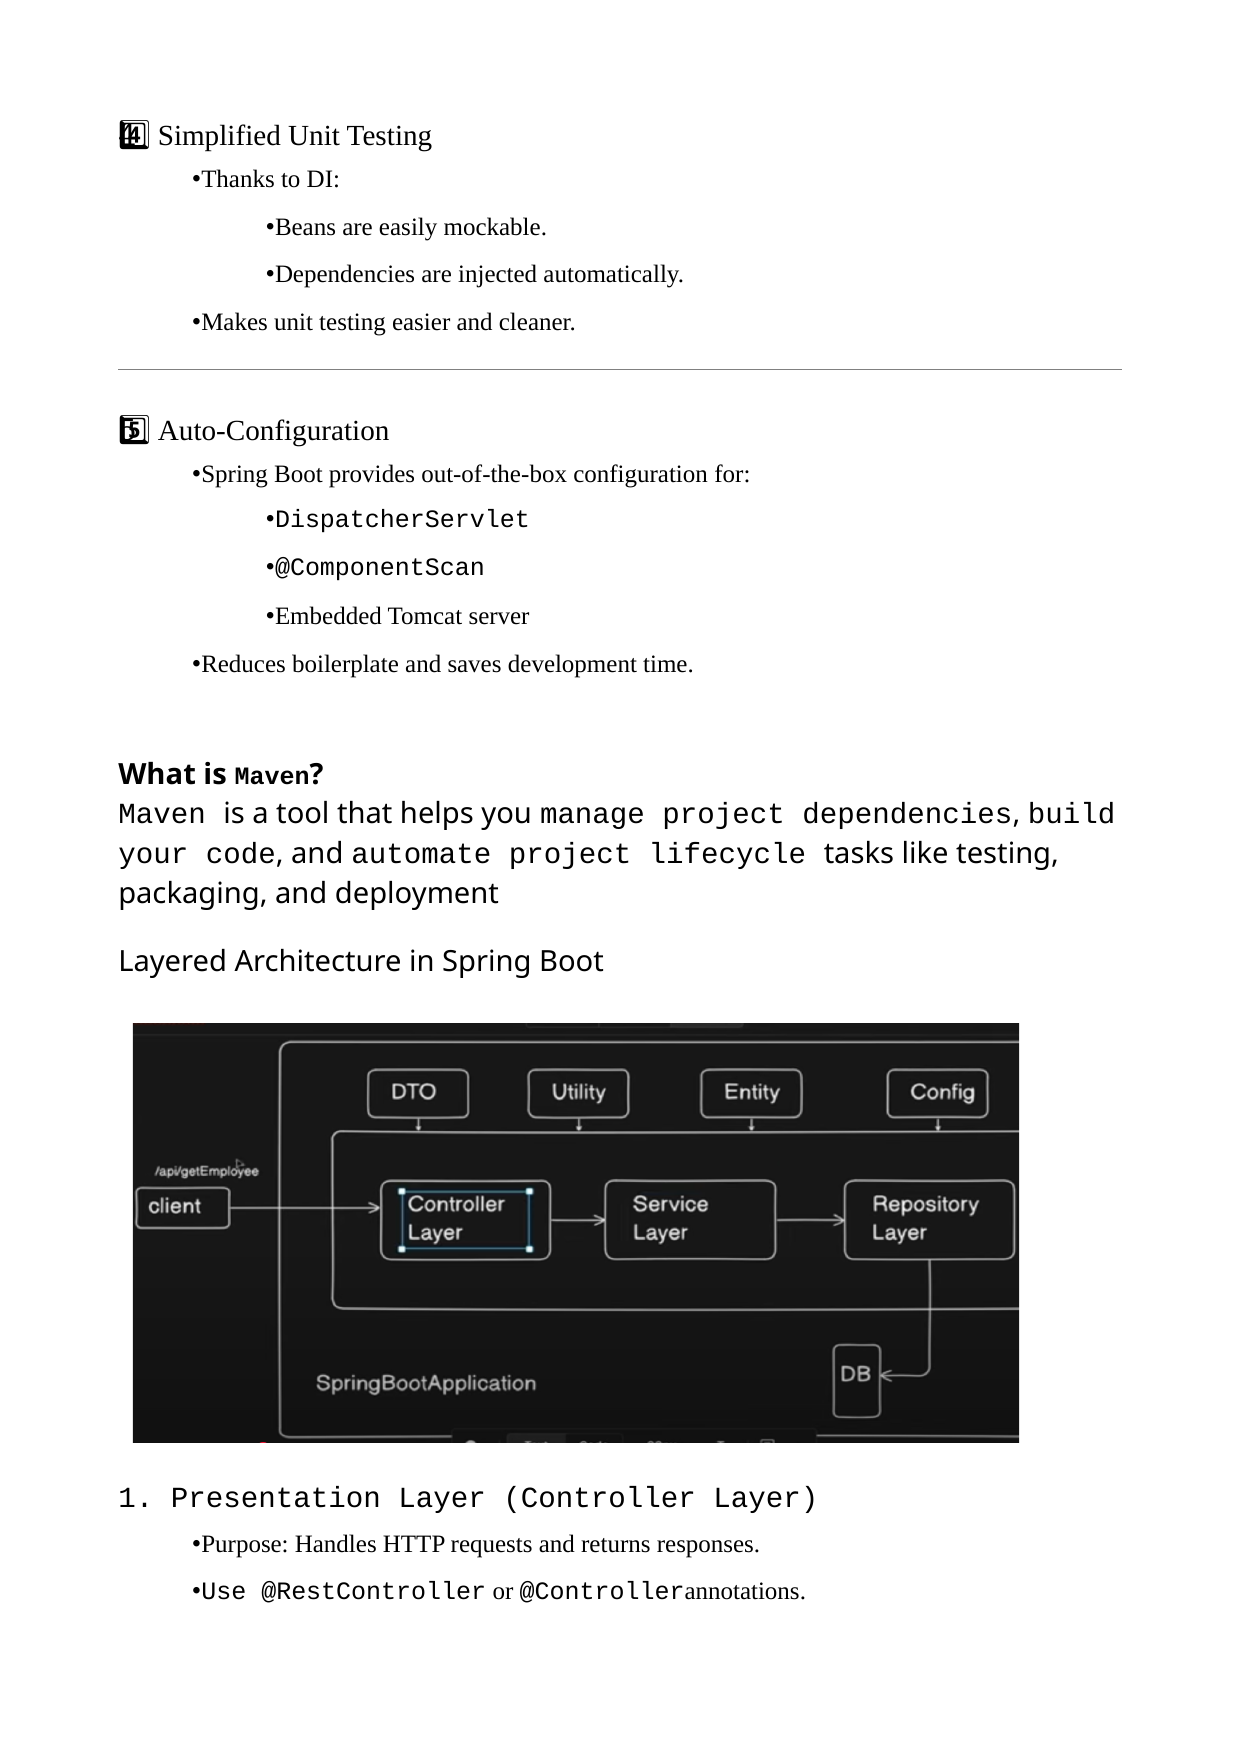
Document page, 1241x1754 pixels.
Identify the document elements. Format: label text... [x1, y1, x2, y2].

list Thanks to DI: [118, 164, 1122, 193]
subtitle 5️⃣ Auto-Configuration [118, 413, 1122, 447]
list Beans are easily mockable. [118, 212, 1122, 241]
list Reduces boilerplate and saves development time. [118, 649, 1122, 678]
list DispatcherServlet [118, 507, 1122, 535]
subtitle 1. Presentation Layer (Controller Layer) [118, 1483, 1122, 1516]
list Makes unit testing easier and cleaner. [118, 307, 1122, 336]
list Purpose: Handles HTTP requests and returns responses. [118, 1529, 1122, 1557]
subtitle 4️⃣ Simplified Unit Testing [118, 118, 1122, 152]
text Layered Architecture in Spring Boot [118, 941, 1122, 980]
text Maven is a tool that helps you manage project dependencies, build your code, and automate project lifecycle tasks like testing, packaging, and deployment [118, 793, 1122, 912]
list Spring Boot provides out-of-the-box configuration for: [118, 459, 1122, 488]
list @ComponentScan [118, 554, 1122, 582]
text What is Maven? [118, 753, 1122, 793]
list Embedded Tomcat server [118, 601, 1122, 630]
picture [132, 1023, 1020, 1443]
list Use @RestController or @Controllerannotations. [118, 1576, 1122, 1607]
list Dependencies are injected automatically. [118, 259, 1122, 288]
